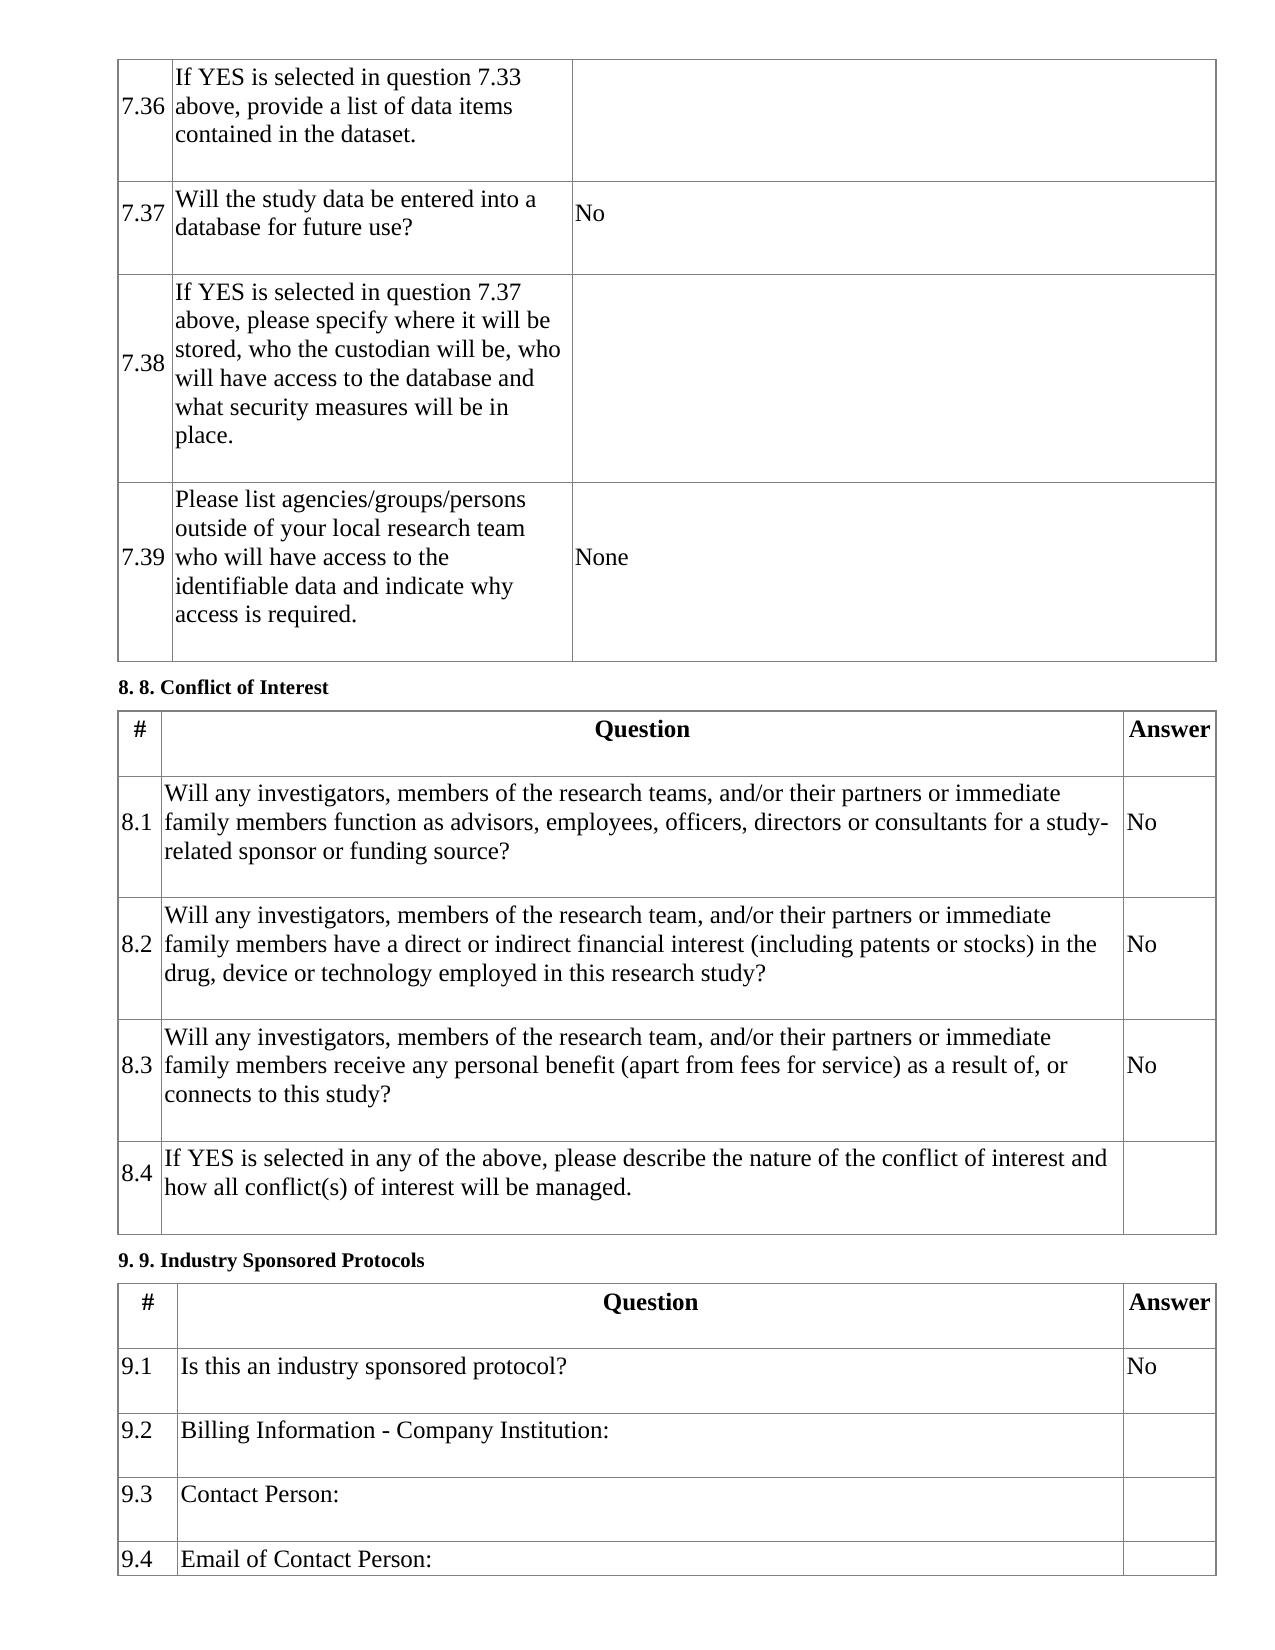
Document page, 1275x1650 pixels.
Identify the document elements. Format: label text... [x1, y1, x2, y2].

table_cell If YES is selected in any of the above, please describe the nature of the conflict of interest and how all conflict(s) of interest will be managed. [162, 1142, 1123, 1233]
table_cell [1124, 1414, 1215, 1477]
table_cell 8.4 [119, 1142, 161, 1233]
table_cell [1124, 1478, 1215, 1541]
table_cell No [573, 182, 1215, 274]
table_header Question [162, 712, 1123, 776]
table_cell 7.37 [119, 182, 172, 274]
table_cell No [1124, 898, 1215, 1019]
table_cell 7.36 [119, 60, 172, 181]
table_cell [573, 275, 1215, 482]
table_header # [119, 712, 161, 776]
table_cell Will any investigators, members of the research team, and/or their partners or immediate family members have a direct or indirect financial interest (including patents or stocks) in the drug, device or technology employed in this research study? [162, 898, 1123, 1019]
table_header # [119, 1284, 177, 1348]
table_cell No [1124, 1349, 1215, 1412]
table_header Answer [1124, 712, 1215, 776]
table_cell No [1124, 777, 1215, 897]
table_cell 7.38 [119, 275, 172, 482]
table_cell If YES is selected in question 7.33 above, provide a list of data items contained in the dataset. [173, 60, 572, 181]
table_cell None [573, 483, 1215, 661]
table_cell [1124, 1142, 1215, 1233]
table_cell 9.2 [119, 1414, 177, 1477]
table_cell Billing Information - Company Institution: [178, 1414, 1123, 1477]
table_cell Is this an industry sponsored protocol? [178, 1349, 1123, 1412]
table_cell 9.4 [119, 1542, 177, 1575]
table_cell 8.2 [119, 898, 161, 1019]
table_cell Will any investigators, members of the research team, and/or their partners or immediate family members receive any personal benefit (apart from fees for service) as a result of, or connects to this study? [162, 1020, 1123, 1141]
table_cell 9.3 [119, 1478, 177, 1541]
table_cell Will any investigators, members of the research teams, and/or their partners or immediate family members function as advisors, employees, officers, directors or consultants for a study-related sponsor or funding source? [162, 777, 1123, 897]
subtitle 8. 8. Conflict of Interest [118, 675, 1216, 699]
table_cell 8.1 [119, 777, 161, 897]
table_cell Contact Person: [178, 1478, 1123, 1541]
table_cell Email of Contact Person: [178, 1542, 1123, 1575]
table_cell [1124, 1542, 1215, 1575]
table_header Answer [1124, 1284, 1215, 1348]
table_cell If YES is selected in question 7.37 above, please specify where it will be stored, who the custodian will be, who will have access to the database and what security measures will be in place. [173, 275, 572, 482]
table_cell Please list agencies/groups/persons outside of your local research team who will have access to the identifiable data and indicate why access is required. [173, 483, 572, 661]
table_cell 7.39 [119, 483, 172, 661]
subtitle 9. 9. Industry Sponsored Protocols [118, 1247, 1216, 1272]
table_cell Will the study data be entered into a database for future use? [173, 182, 572, 274]
table_cell 8.3 [119, 1020, 161, 1141]
table_cell 9.1 [119, 1349, 177, 1412]
table_cell No [1124, 1020, 1215, 1141]
table_header Question [178, 1284, 1123, 1348]
table_cell [573, 60, 1215, 181]
